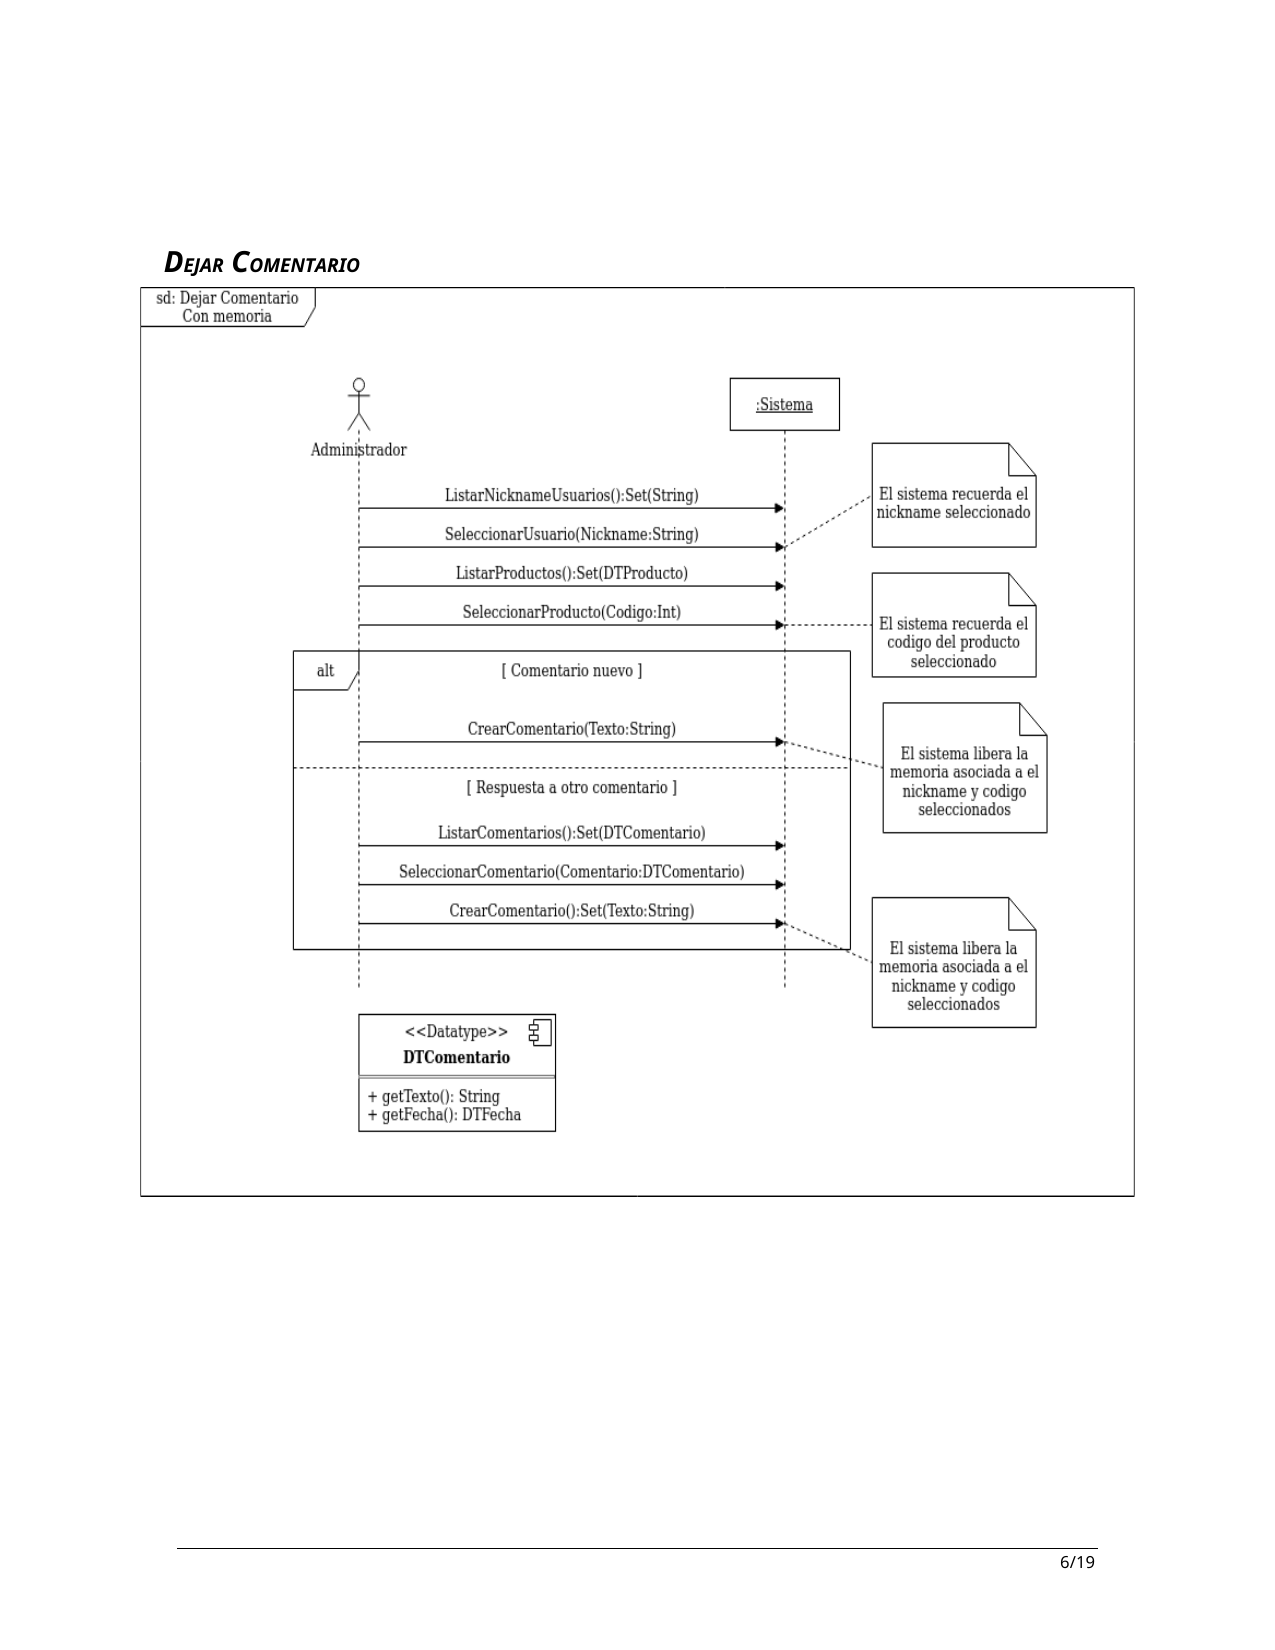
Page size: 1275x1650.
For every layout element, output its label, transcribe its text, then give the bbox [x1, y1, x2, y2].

subtitle Dejar Comentario [103, 241, 1098, 281]
picture [140, 287, 1135, 1197]
